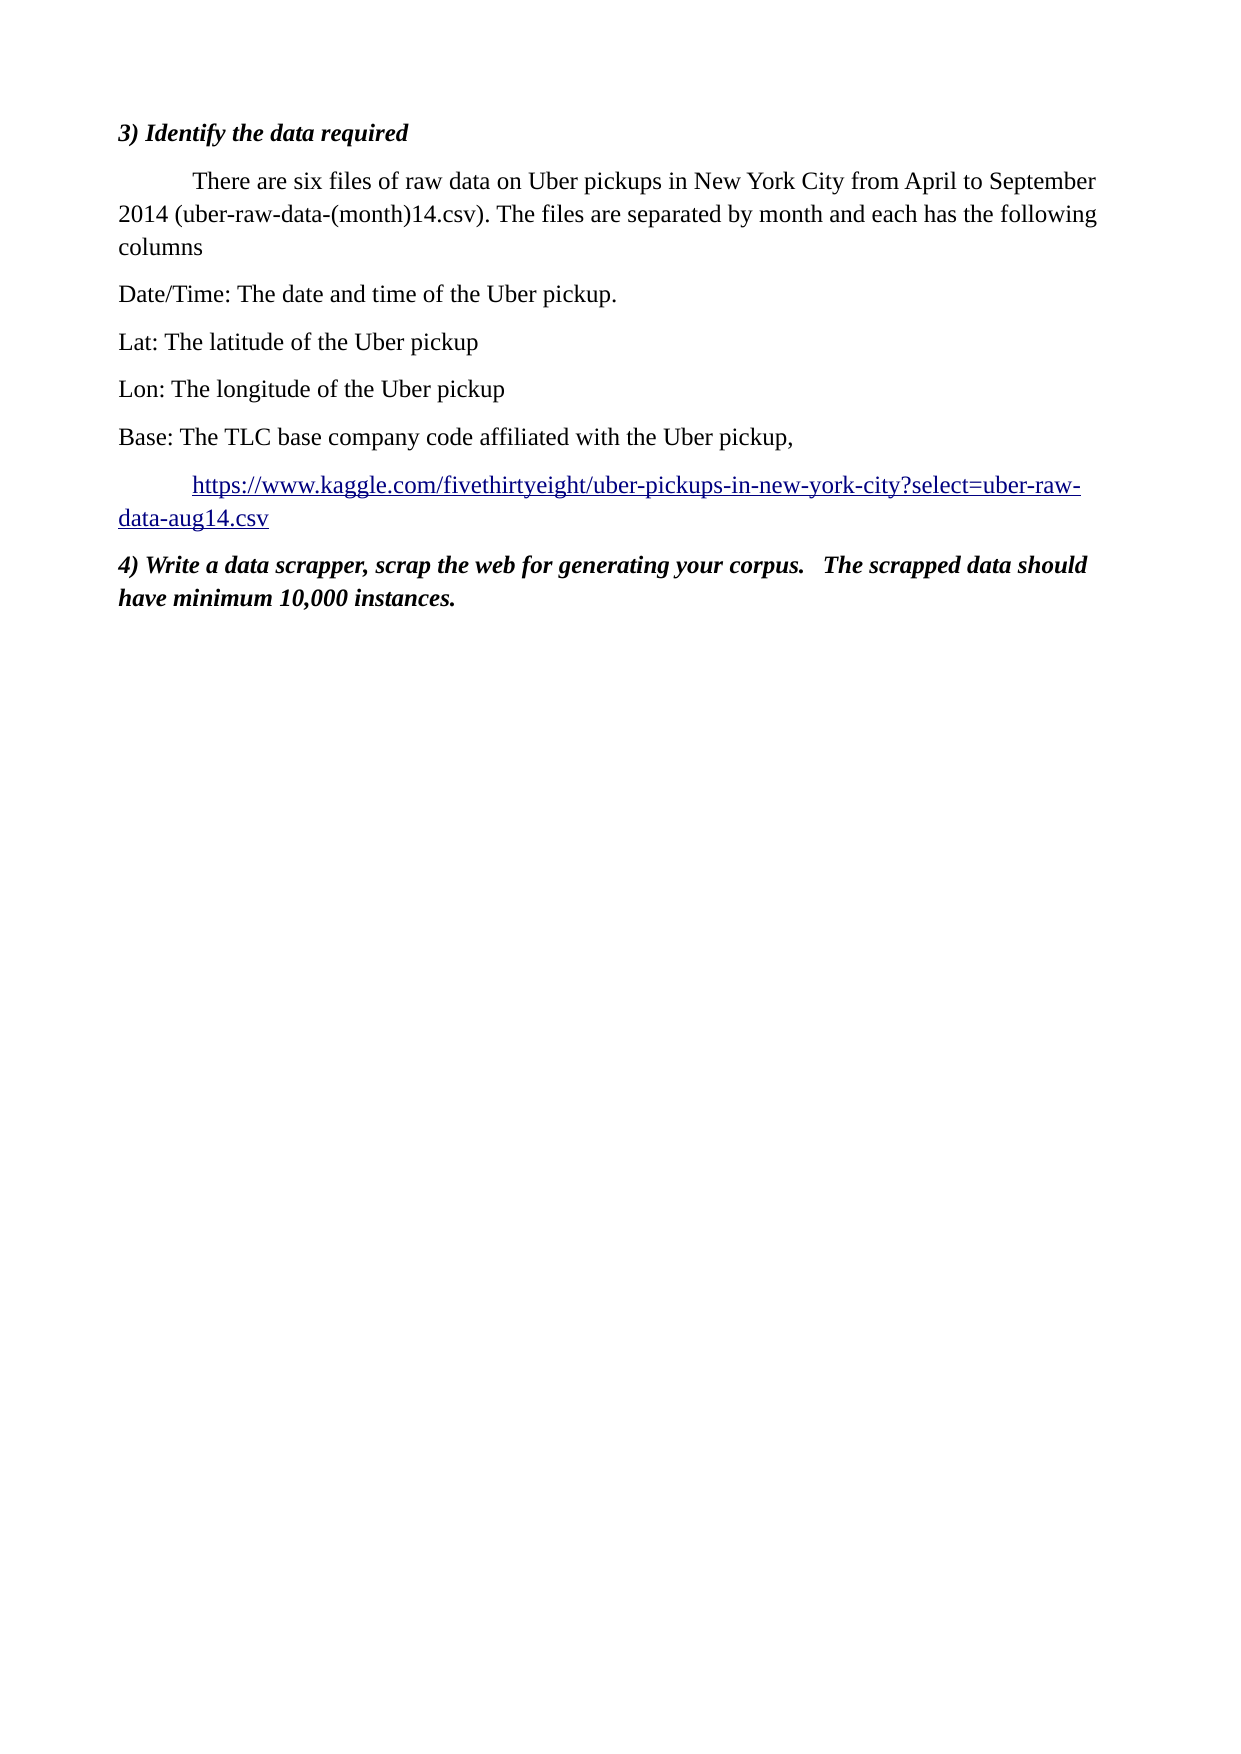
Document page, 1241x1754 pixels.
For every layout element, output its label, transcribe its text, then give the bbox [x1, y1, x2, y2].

text 4) Write a data scrapper, scrap the web for generating your corpus. The scrapped data should have minimum 10,000 instances. [118, 550, 1122, 612]
text Base: The TLC base company code affiliated with the Uber pickup, [118, 422, 1122, 451]
text There are six files of raw data on Uber pickups in New York City from April to September 2014 (uber-raw-data-(month)14.csv). The files are separated by month and each has the following columns [118, 166, 1122, 261]
text Date/Time: The date and time of the Uber pickup. [118, 279, 1122, 308]
text 3) Identify the data required [118, 118, 1122, 147]
text https://www.kaggle.com/fivethirtyeight/uber-pickups-in-new-york-city?select=uber-raw-data-aug14.csv [118, 470, 1122, 532]
text Lat: The latitude of the Uber pickup [118, 327, 1122, 356]
text Lon: The longitude of the Uber pickup [118, 374, 1122, 403]
